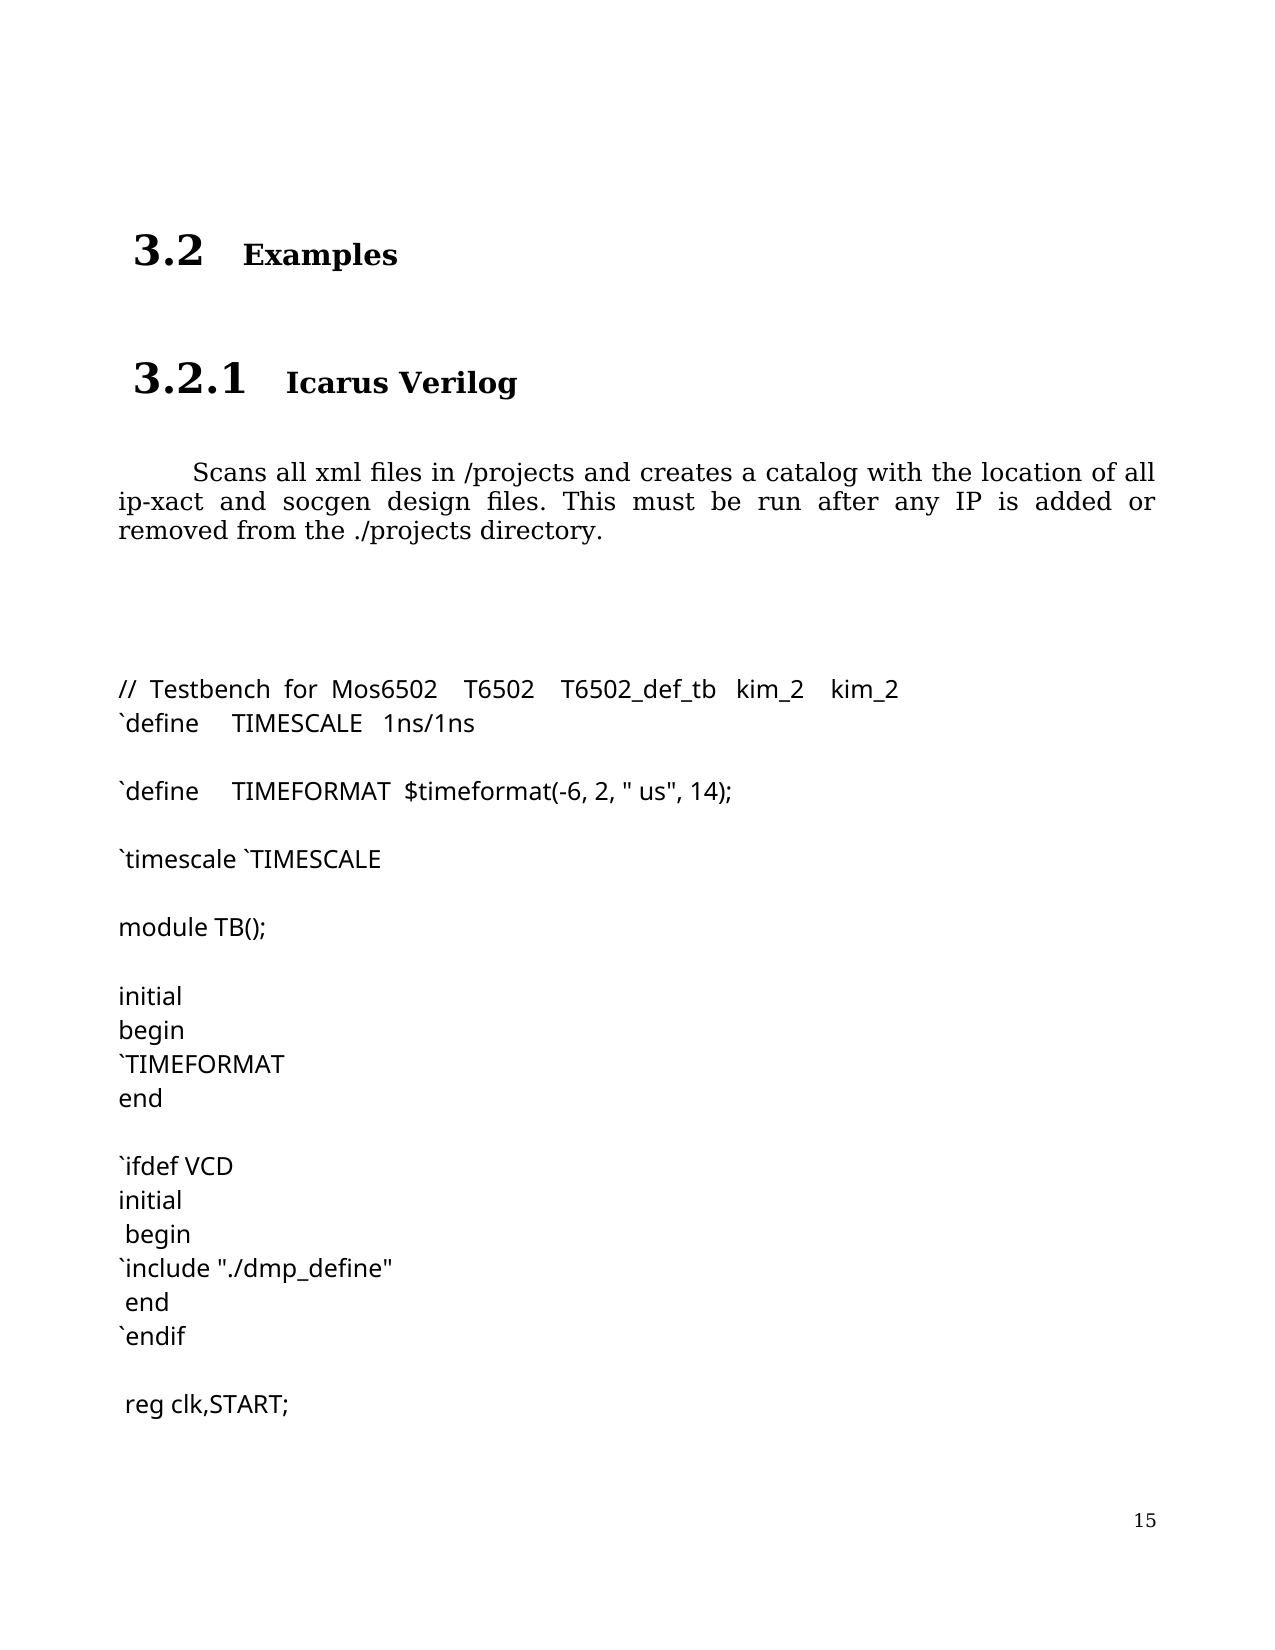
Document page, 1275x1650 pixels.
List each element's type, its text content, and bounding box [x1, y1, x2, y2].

text end [118, 1080, 1157, 1114]
text `define TIMESCALE 1ns/1ns [118, 706, 1157, 740]
text Scans all xml files in /projects and creates a catalog with the location of all ip-xact and socgen design files. This must be run after any IP is added or removed from the ./projects directory. [118, 458, 1157, 545]
text `ifdef VCD [118, 1148, 1157, 1183]
text initial [118, 978, 1157, 1012]
subtitle Examples [118, 226, 1157, 275]
text begin [118, 1217, 1157, 1251]
text initial [118, 1183, 1157, 1217]
text // Testbench for Mos6502 T6502 T6502_def_tb kim_2 kim_2 [118, 672, 1157, 706]
text `define TIMEFORMAT $timeformat(-6, 2, " us", 14); [118, 774, 1157, 808]
text `include "./dmp_define" [118, 1251, 1157, 1285]
text `timescale `TIMESCALE [118, 842, 1157, 876]
text `endif [118, 1319, 1157, 1353]
subtitle Icarus Verilog [118, 354, 1157, 403]
text reg clk,START; [118, 1387, 1157, 1421]
text `TIMEFORMAT [118, 1046, 1157, 1080]
text end [118, 1285, 1157, 1319]
text module TB(); [118, 910, 1157, 944]
text begin [118, 1012, 1157, 1046]
